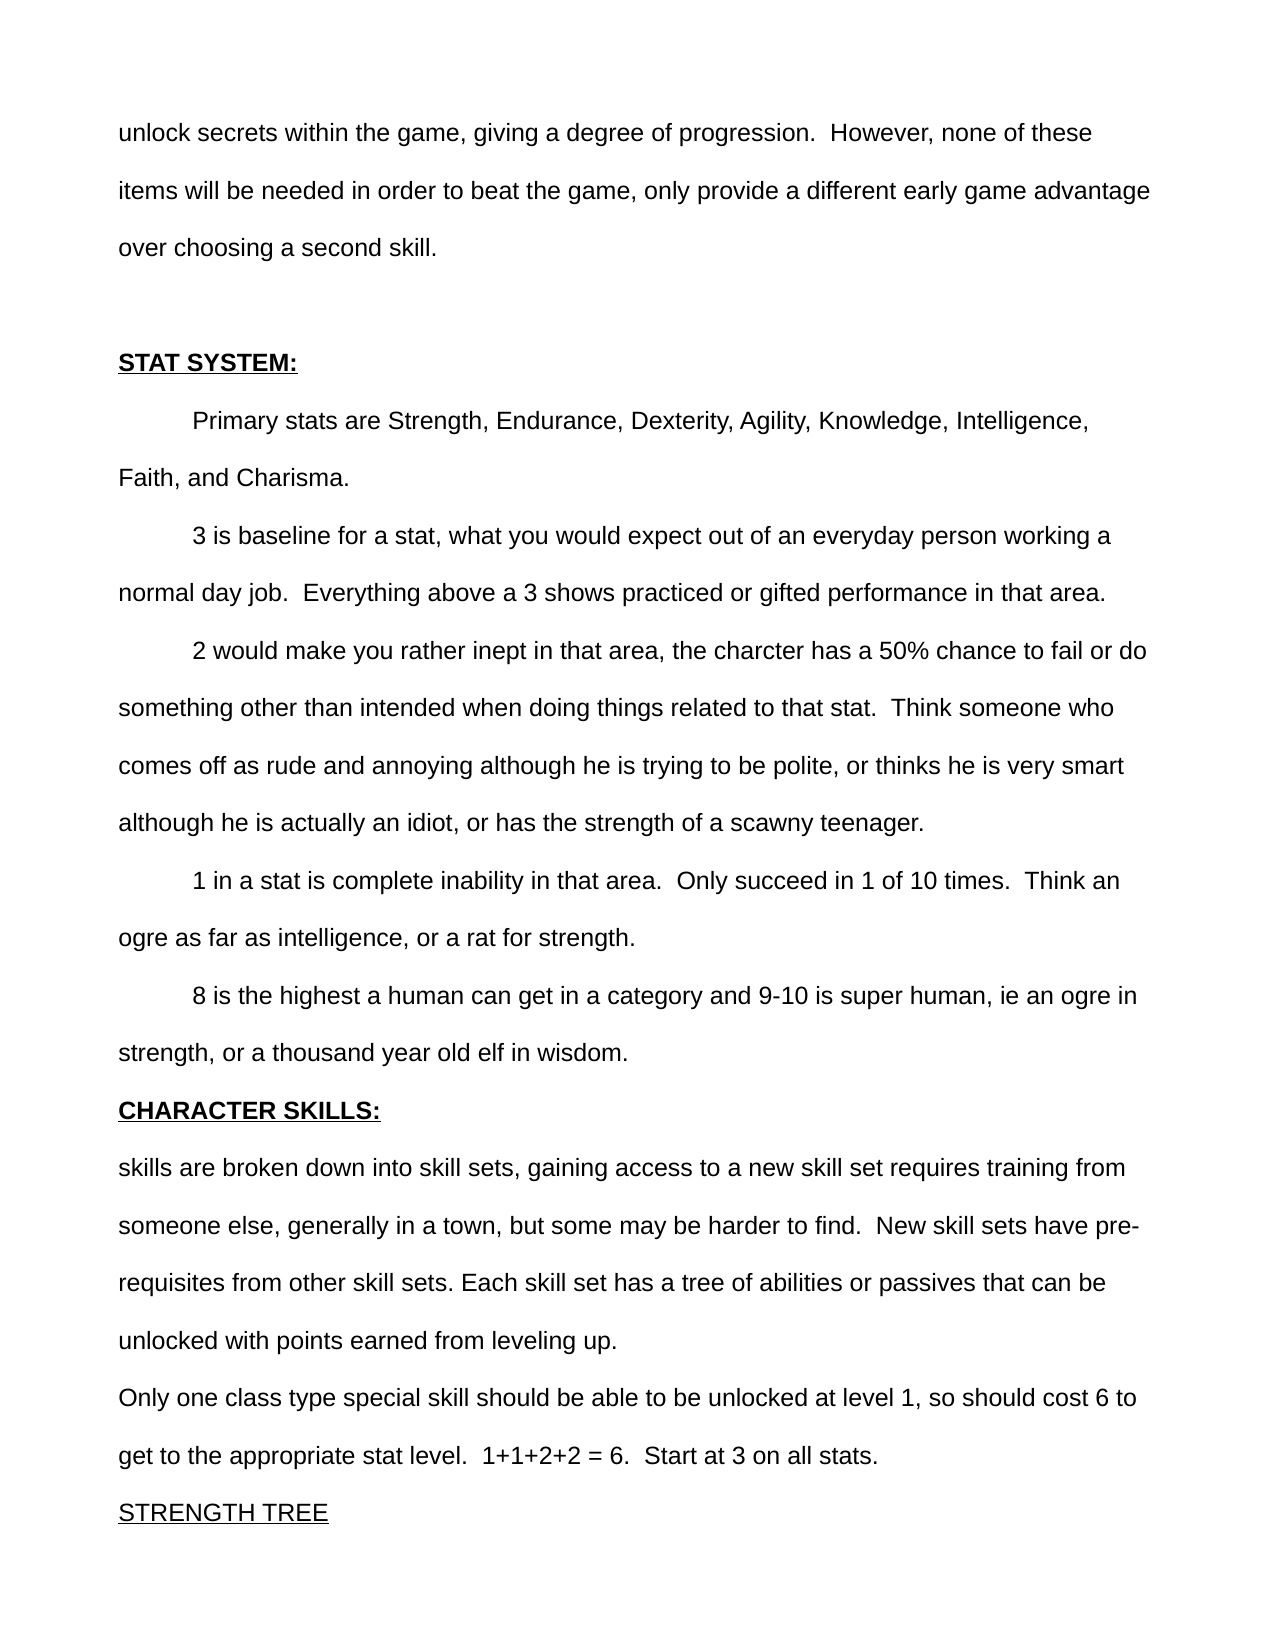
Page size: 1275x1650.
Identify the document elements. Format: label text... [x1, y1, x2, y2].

text 8 is the highest a human can get in a category and 9-10 is super human, ie an ogre in strength, or a thousand year old elf in wisdom. [118, 981, 1157, 1067]
text STAT SYSTEM: [118, 348, 1157, 377]
text STRENGTH TREE [118, 1498, 1157, 1527]
text 3 is baseline for a stat, what you would expect out of an everyday person working a normal day job. Everything above a 3 shows practiced or gifted performance in that area. [118, 521, 1157, 607]
text Only one class type special skill should be able to be unlocked at level 1, so should cost 6 to get to the appropriate stat level. 1+1+2+2 = 6. Start at 3 on all stats. [118, 1383, 1157, 1469]
text CHARACTER SKILLS: [118, 1096, 1157, 1124]
text Primary stats are Strength, Endurance, Dexterity, Agility, Knowledge, Intelligence, Faith, and Charisma. [118, 406, 1157, 492]
text skills are broken down into skill sets, gaining access to a new skill set requires training from someone else, generally in a town, but some may be harder to find. New skill sets have pre-requisites from other skill sets. Each skill set has a tree of abilities or passives that can be unlocked with points earned from leveling up. [118, 1153, 1157, 1354]
text 1 in a stat is complete inability in that area. Only succeed in 1 of 10 times. Think an ogre as far as intelligence, or a rat for strength. [118, 866, 1157, 952]
text unlock secrets within the game, giving a degree of progression. However, none of these items will be needed in order to beat the game, only provide a different early game advantage over choosing a second skill. [118, 118, 1157, 262]
text 2 would make you rather inept in that area, the charcter has a 50% chance to fail or do something other than intended when doing things related to that stat. Think someone who comes off as rude and annoying although he is trying to be polite, or thinks he is very smart although he is actually an idiot, or has the strength of a scawny teenager. [118, 636, 1157, 837]
